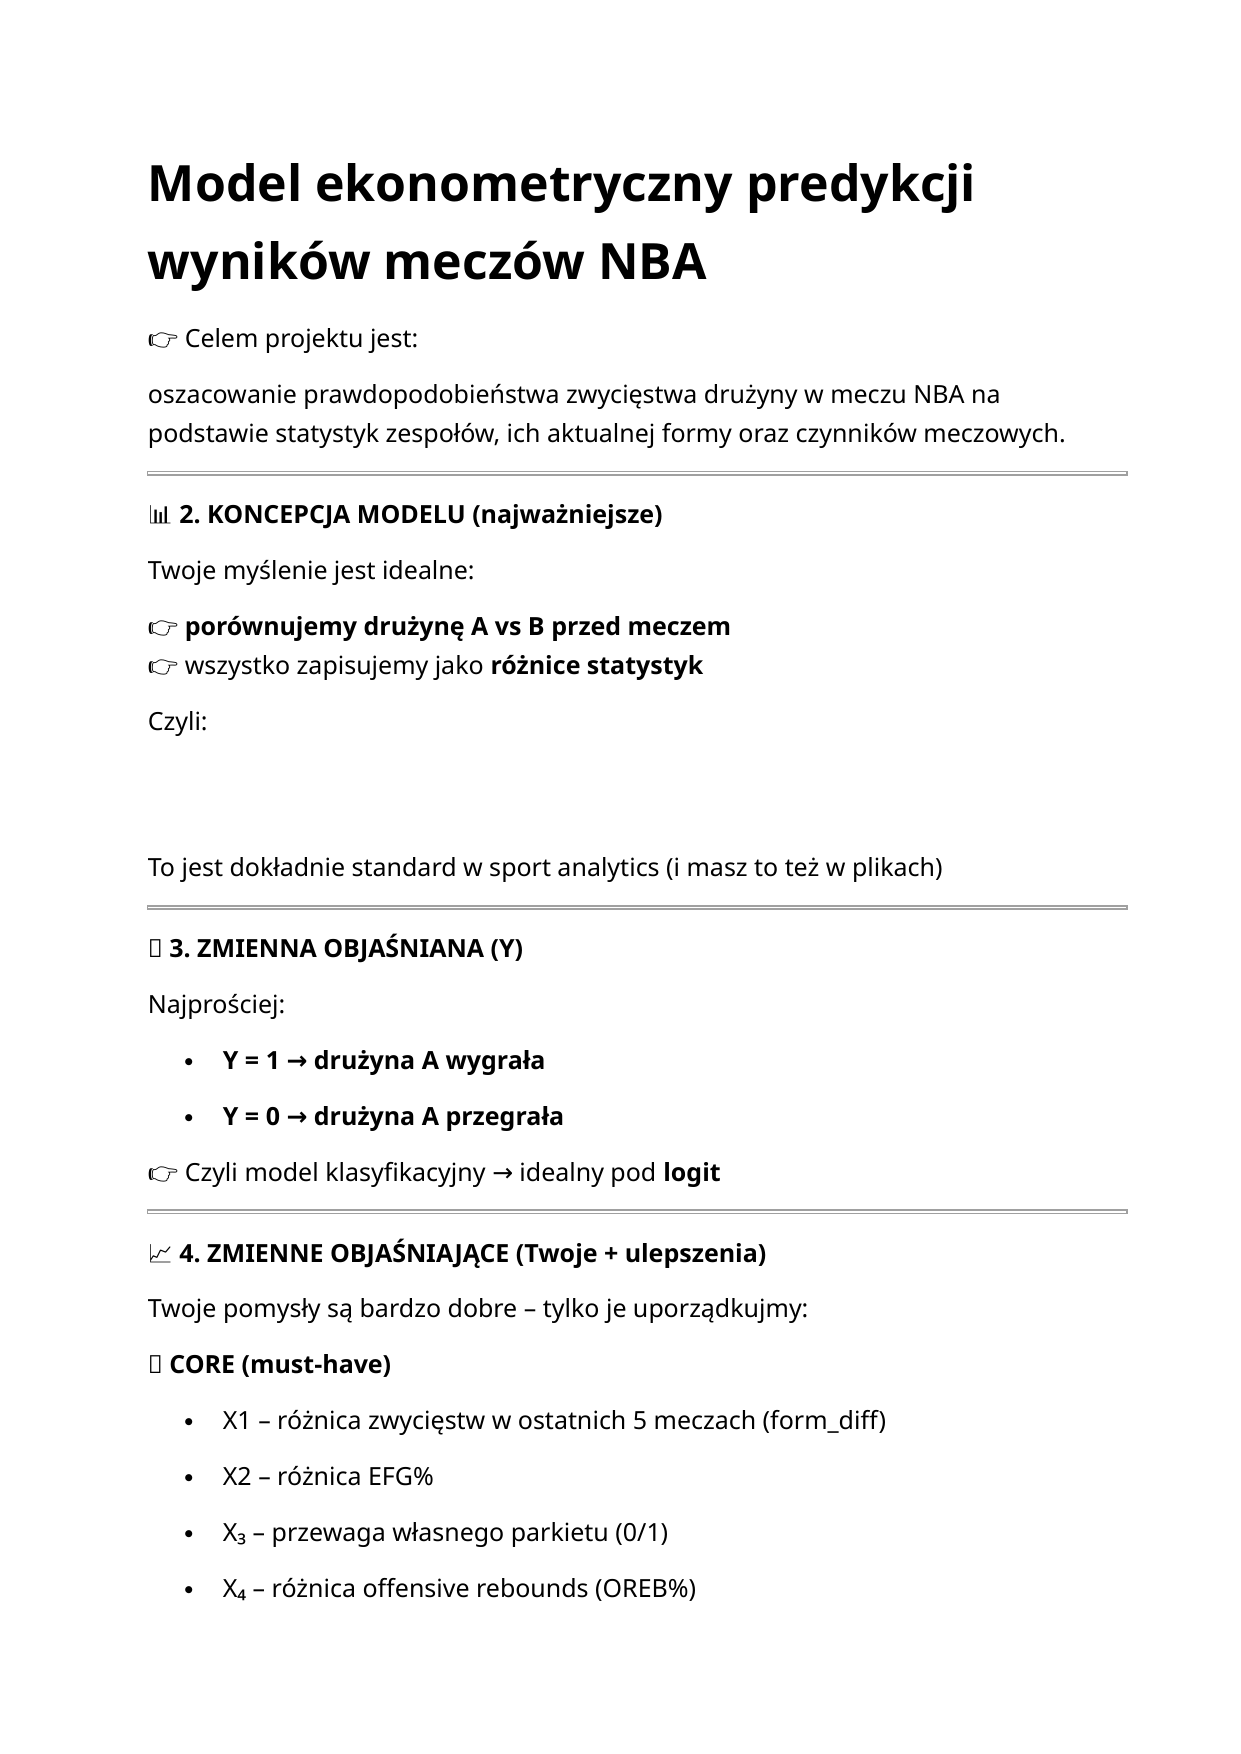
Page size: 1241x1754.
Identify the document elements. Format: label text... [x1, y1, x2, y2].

list X2 – różnica EFG% [185, 1458, 1093, 1493]
text Najprościej: [148, 987, 1093, 1021]
text 👉 Celem projektu jest: [148, 321, 1093, 355]
text 📊 2. KONCEPCJA MODELU (najważniejsze) [148, 497, 1093, 531]
list X₄ – różnica offensive rebounds (OREB%) [185, 1570, 1093, 1604]
text 🔹 CORE (must-have) [148, 1347, 1093, 1381]
text oszacowanie prawdopodobieństwa zwycięstwa drużyny w meczu NBA na podstawie statystyk zespołów, ich aktualnej formy oraz czynników meczowych. [148, 377, 1093, 450]
text Czyli: [148, 703, 1093, 738]
text Twoje pomysły są bardzo dobre – tylko je uporządkujmy: [148, 1291, 1093, 1325]
text 📈 4. ZMIENNE OBJAŚNIAJĄCE (Twoje + ulepszenia) [148, 1235, 1093, 1269]
list X₃ – przewaga własnego parkietu (0/1) [185, 1514, 1093, 1548]
text Twoje myślenie jest idealne: [148, 553, 1093, 587]
text Model ekonometryczny predykcji wyników meczów NBA [148, 148, 1093, 294]
text 👉 porównujemy drużynę A vs B przed meczem 👉 wszystko zapisujemy jako różnice statystyk [148, 608, 1093, 682]
text 👉 Czyli model klasyfikacyjny → idealny pod logit [148, 1154, 1093, 1188]
list X1 – różnica zwycięstw w ostatnich 5 meczach (form_diff) [185, 1403, 1093, 1437]
text To jest dokładnie standard w sport analytics (i masz to też w plikach) [148, 850, 1093, 884]
text 🎯 3. ZMIENNA OBJAŚNIANA (Y) [148, 931, 1093, 965]
list Y = 0 → drużyna A przegrała [185, 1098, 1093, 1132]
list Y = 1 → drużyna A wygrała [185, 1043, 1093, 1077]
